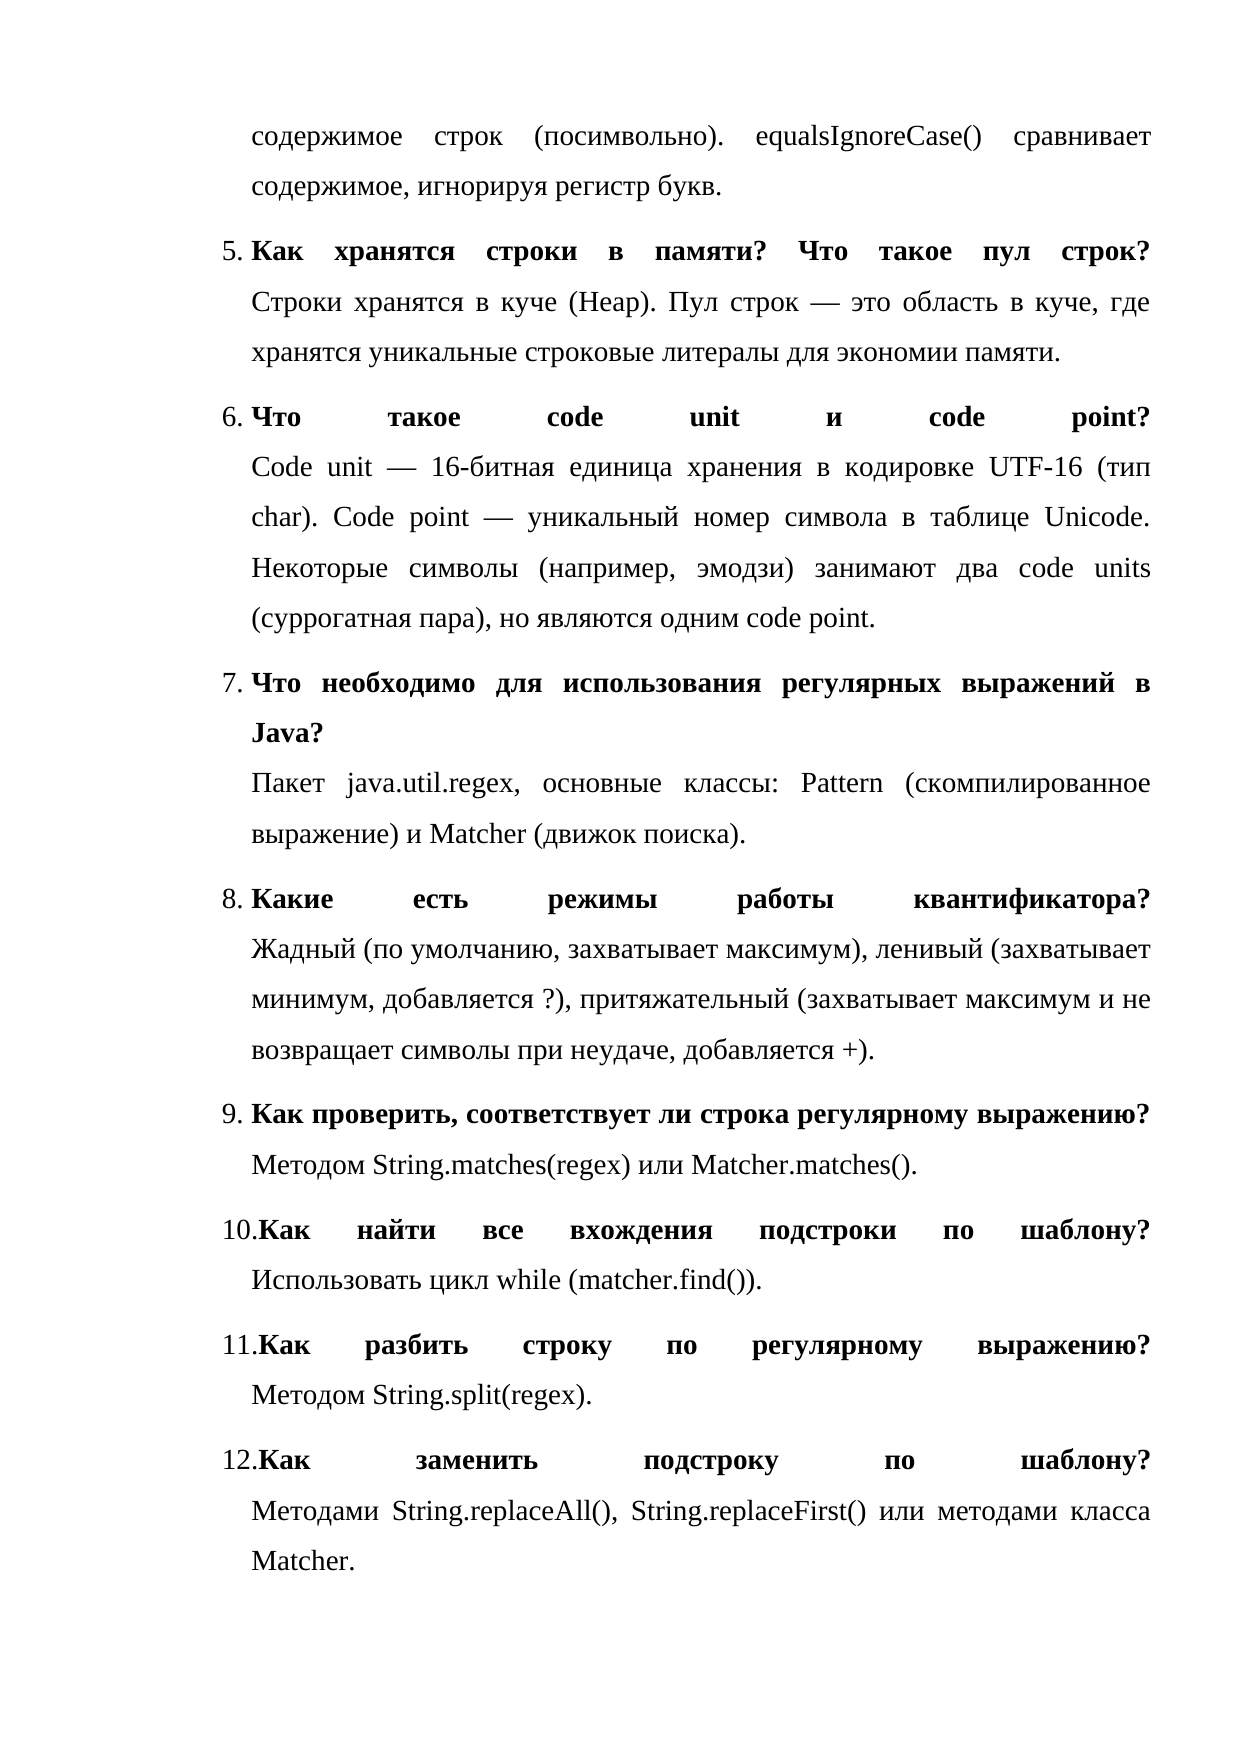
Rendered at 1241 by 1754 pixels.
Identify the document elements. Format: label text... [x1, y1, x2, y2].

list Как найти все вхождения подстроки по шаблону? Использовать цикл while (matcher.find()). [222, 1212, 1152, 1296]
list Как заменить подстроку по шаблону? Методами String.replaceAll(), String.replaceFirst() или методами класса Matcher. [222, 1442, 1152, 1576]
list Что необходимо для использования регулярных выражений в Java? Пакет java.util.regex, основные классы: Pattern (скомпилированное выражение) и Matcher (движок поиска). [222, 665, 1152, 849]
list Как хранятся строки в памяти? Что такое пул строк? Строки хранятся в куче (Heap). Пул строк — это область в куче, где хранятся уникальные строковые литералы для экономии памяти. [222, 233, 1152, 367]
list Что такое code unit и code point? Code unit — 16-битная единица хранения в кодировке UTF-16 (тип char). Code point — уникальный номер символа в таблице Unicode. Некоторые символы (например, эмодзи) занимают два code units (суррогатная пара), но являются одним code point. [222, 399, 1152, 634]
list Какие есть режимы работы квантификатора? Жадный (по умолчанию, захватывает максимум), ленивый (захватывает минимум, добавляется ?), притяжательный (захватывает максимум и не возвращает символы при неудаче, добавляется +). [222, 881, 1152, 1065]
list содержимое строк (посимвольно). equalsIgnoreCase() сравнивает содержимое, игнорируя регистр букв. [222, 118, 1152, 202]
list Как разбить строку по регулярному выражению? Методом String.split(regex). [222, 1327, 1152, 1411]
list Как проверить, соответствует ли строка регулярному выражению? Методом String.matches(regex) или Matcher.matches(). [222, 1097, 1152, 1181]
